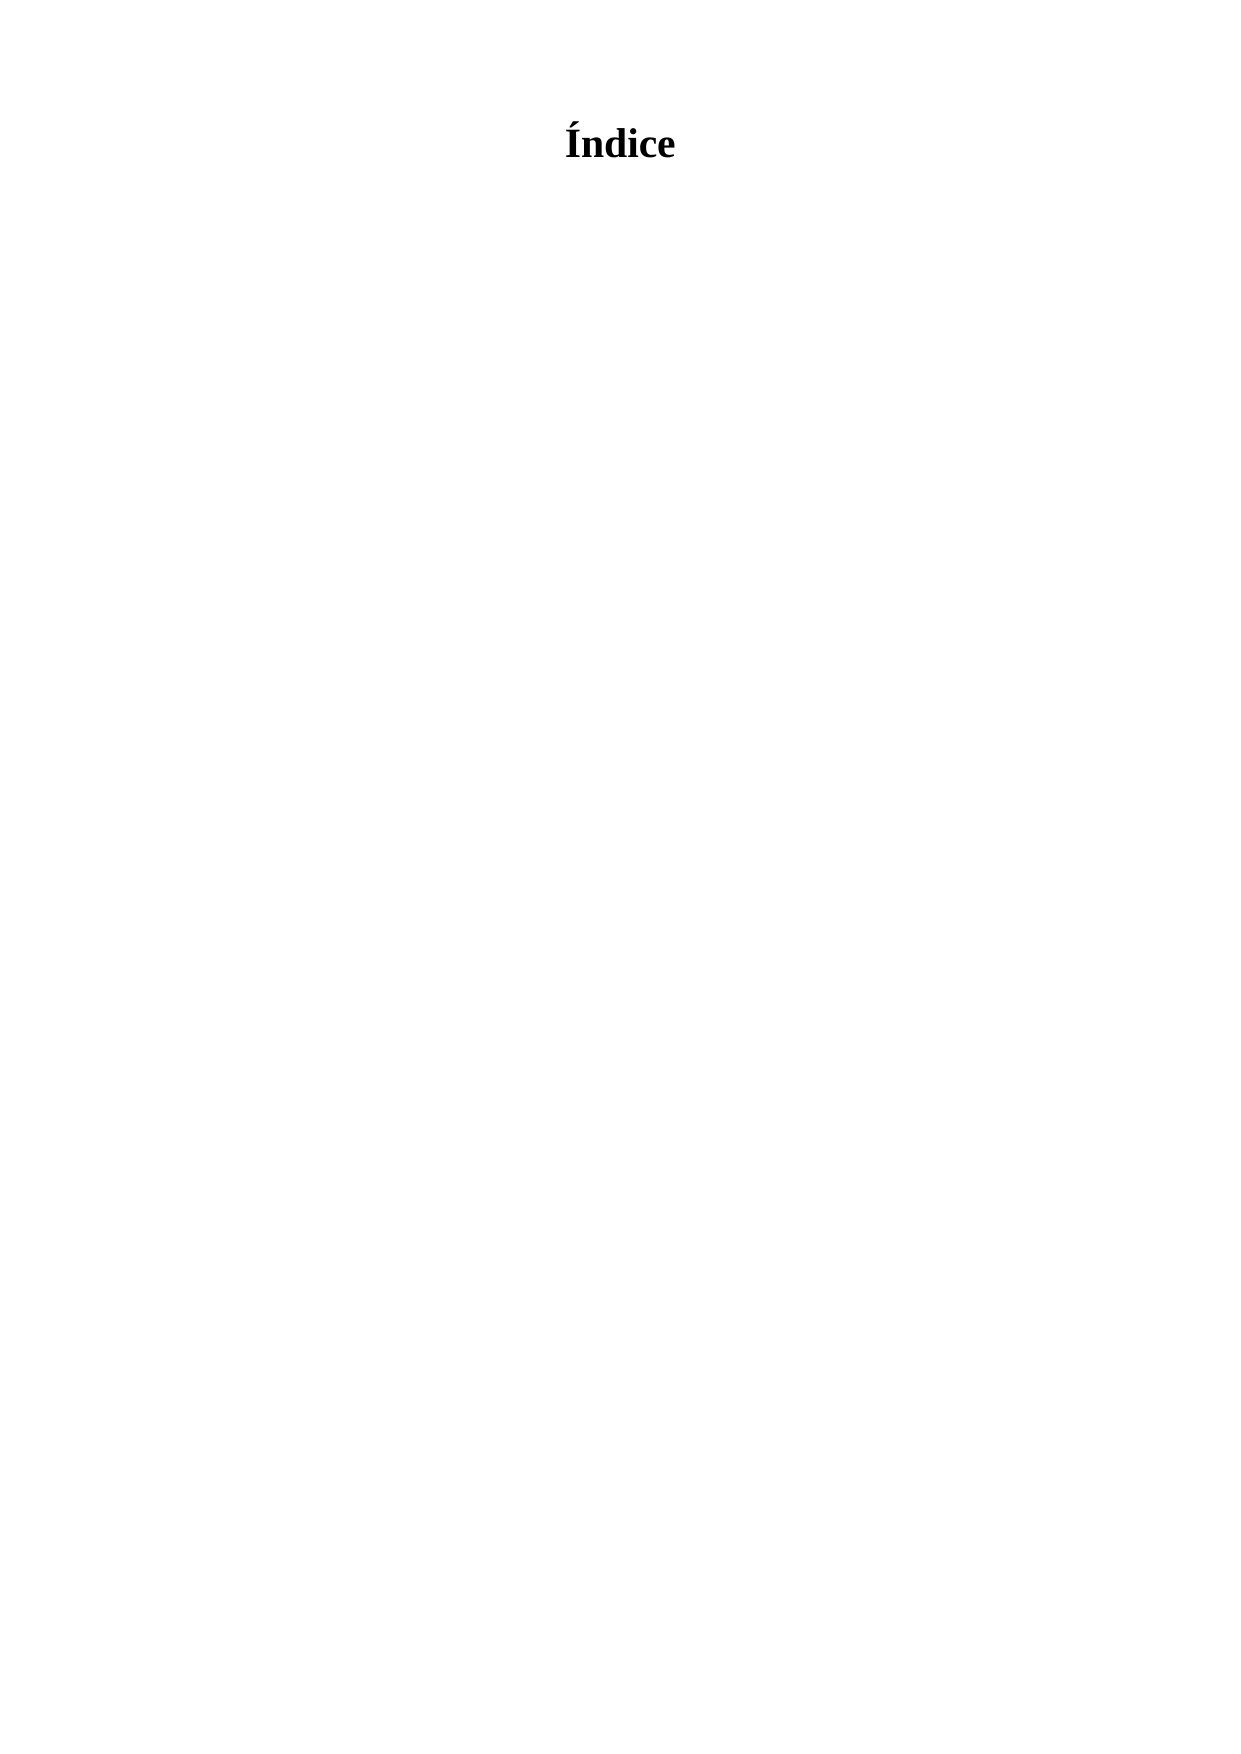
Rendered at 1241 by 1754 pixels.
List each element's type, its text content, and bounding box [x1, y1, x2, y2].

text Índice [118, 118, 1122, 166]
